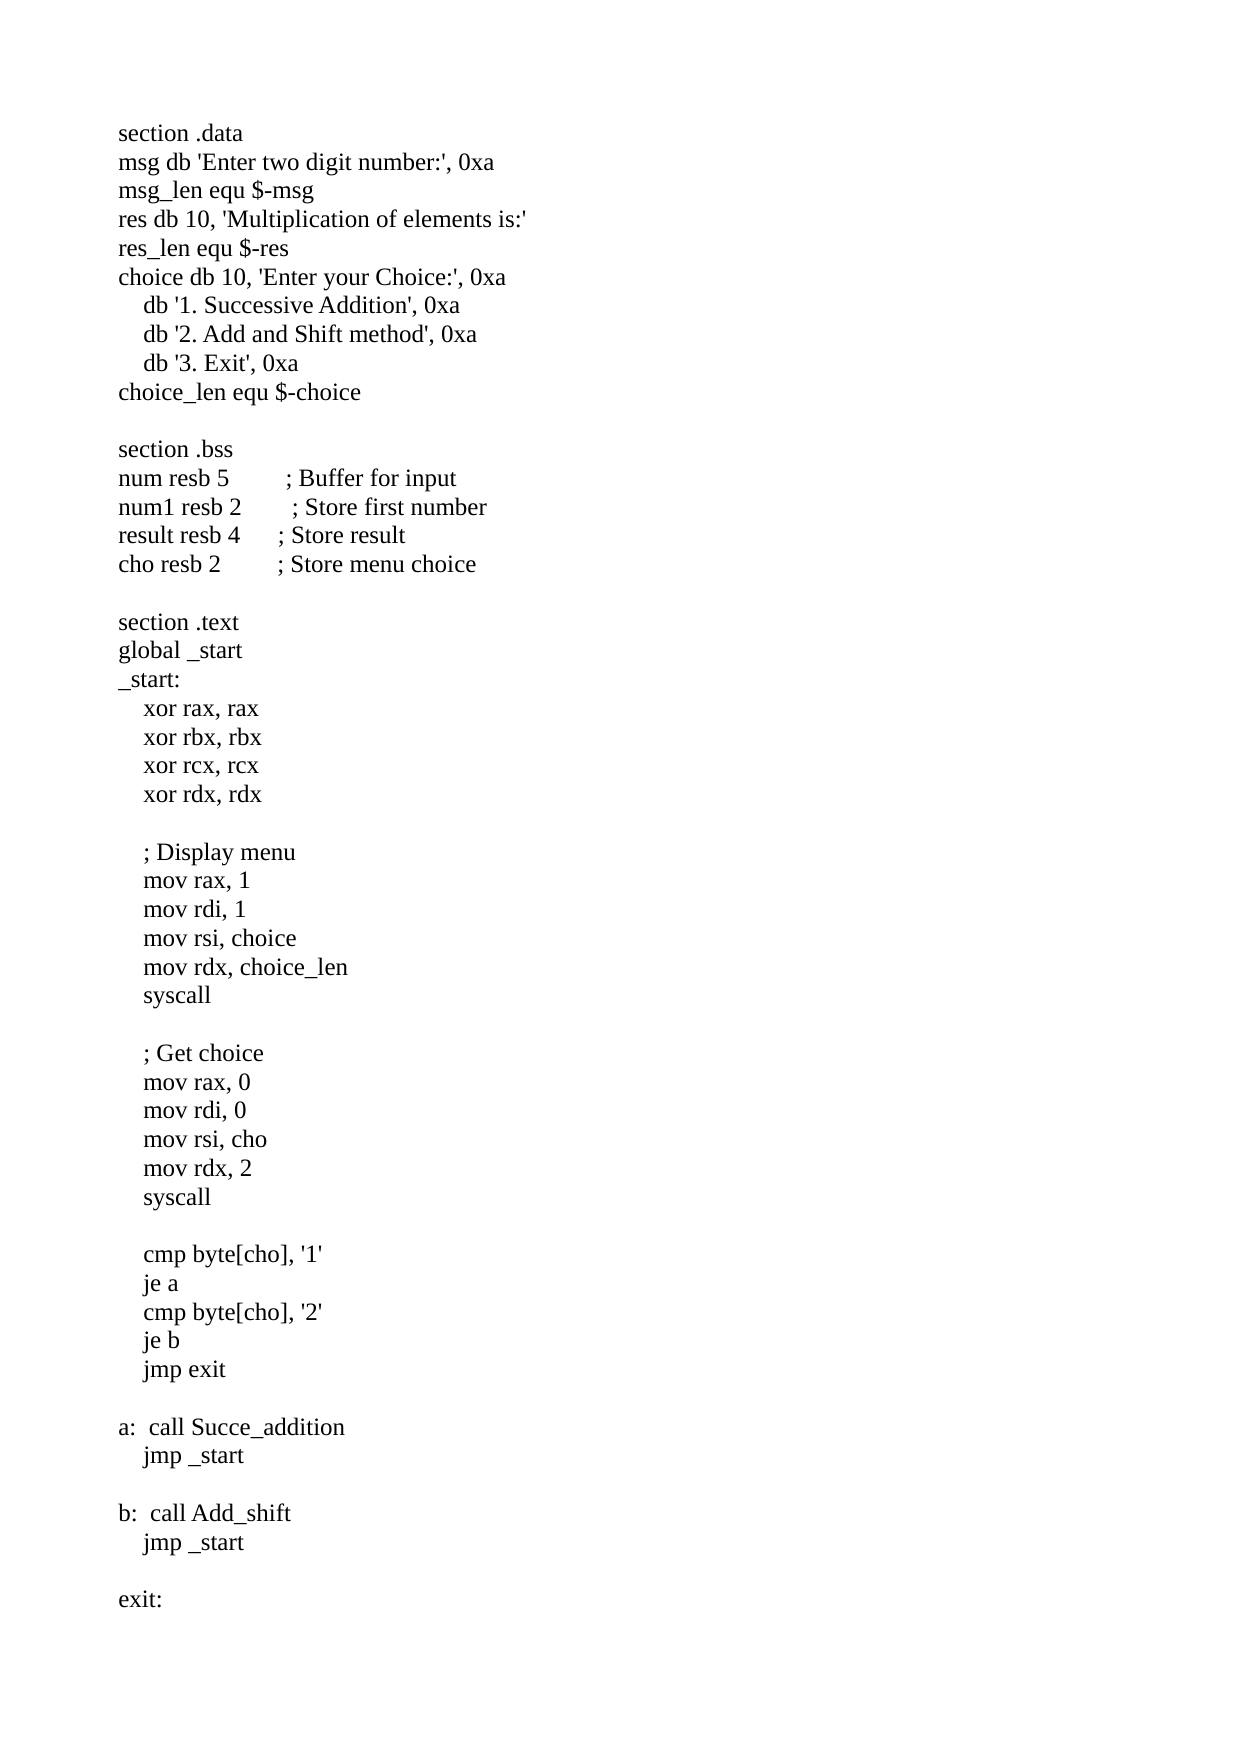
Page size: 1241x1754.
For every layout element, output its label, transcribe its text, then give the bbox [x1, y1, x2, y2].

text syscall [118, 1182, 1122, 1211]
text section .data [118, 118, 1122, 147]
text choice db 10, 'Enter your Choice:', 0xa [118, 262, 1122, 291]
text _start: [118, 664, 1122, 693]
text mov rdx, 2 [118, 1153, 1122, 1182]
text cmp byte[cho], '2' [118, 1297, 1122, 1326]
text result resb 4 ; Store result [118, 521, 1122, 549]
text jmp _start [118, 1441, 1122, 1469]
text msg db 'Enter two digit number:', 0xa [118, 147, 1122, 176]
text mov rsi, cho [118, 1124, 1122, 1153]
text cmp byte[cho], '1' [118, 1239, 1122, 1268]
text exit: [118, 1584, 1122, 1613]
text je a [118, 1268, 1122, 1297]
text mov rsi, choice [118, 923, 1122, 952]
text xor rax, rax [118, 693, 1122, 722]
text num1 resb 2 ; Store first number [118, 492, 1122, 521]
text ; Get choice [118, 1038, 1122, 1067]
text global _start [118, 636, 1122, 664]
text mov rdi, 0 [118, 1096, 1122, 1124]
text num resb 5 ; Buffer for input [118, 463, 1122, 492]
text mov rdi, 1 [118, 894, 1122, 923]
text a: call Succe_addition [118, 1412, 1122, 1441]
text db '3. Exit', 0xa [118, 348, 1122, 377]
text db '2. Add and Shift method', 0xa [118, 319, 1122, 348]
text je b [118, 1326, 1122, 1354]
text msg_len equ $-msg [118, 176, 1122, 204]
text section .bss [118, 434, 1122, 463]
text mov rdx, choice_len [118, 952, 1122, 981]
text jmp exit [118, 1354, 1122, 1383]
text b: call Add_shift [118, 1498, 1122, 1527]
text ; Display menu [118, 837, 1122, 866]
text xor rbx, rbx [118, 722, 1122, 751]
text mov rax, 0 [118, 1067, 1122, 1096]
text jmp _start [118, 1527, 1122, 1556]
text section .text [118, 607, 1122, 636]
text syscall [118, 981, 1122, 1009]
text res db 10, 'Multiplication of elements is:' [118, 204, 1122, 233]
text mov rax, 1 [118, 866, 1122, 894]
text cho resb 2 ; Store menu choice [118, 549, 1122, 578]
text res_len equ $-res [118, 233, 1122, 262]
text db '1. Successive Addition', 0xa [118, 291, 1122, 319]
text xor rdx, rdx [118, 779, 1122, 808]
text choice_len equ $-choice [118, 377, 1122, 406]
text xor rcx, rcx [118, 751, 1122, 779]
